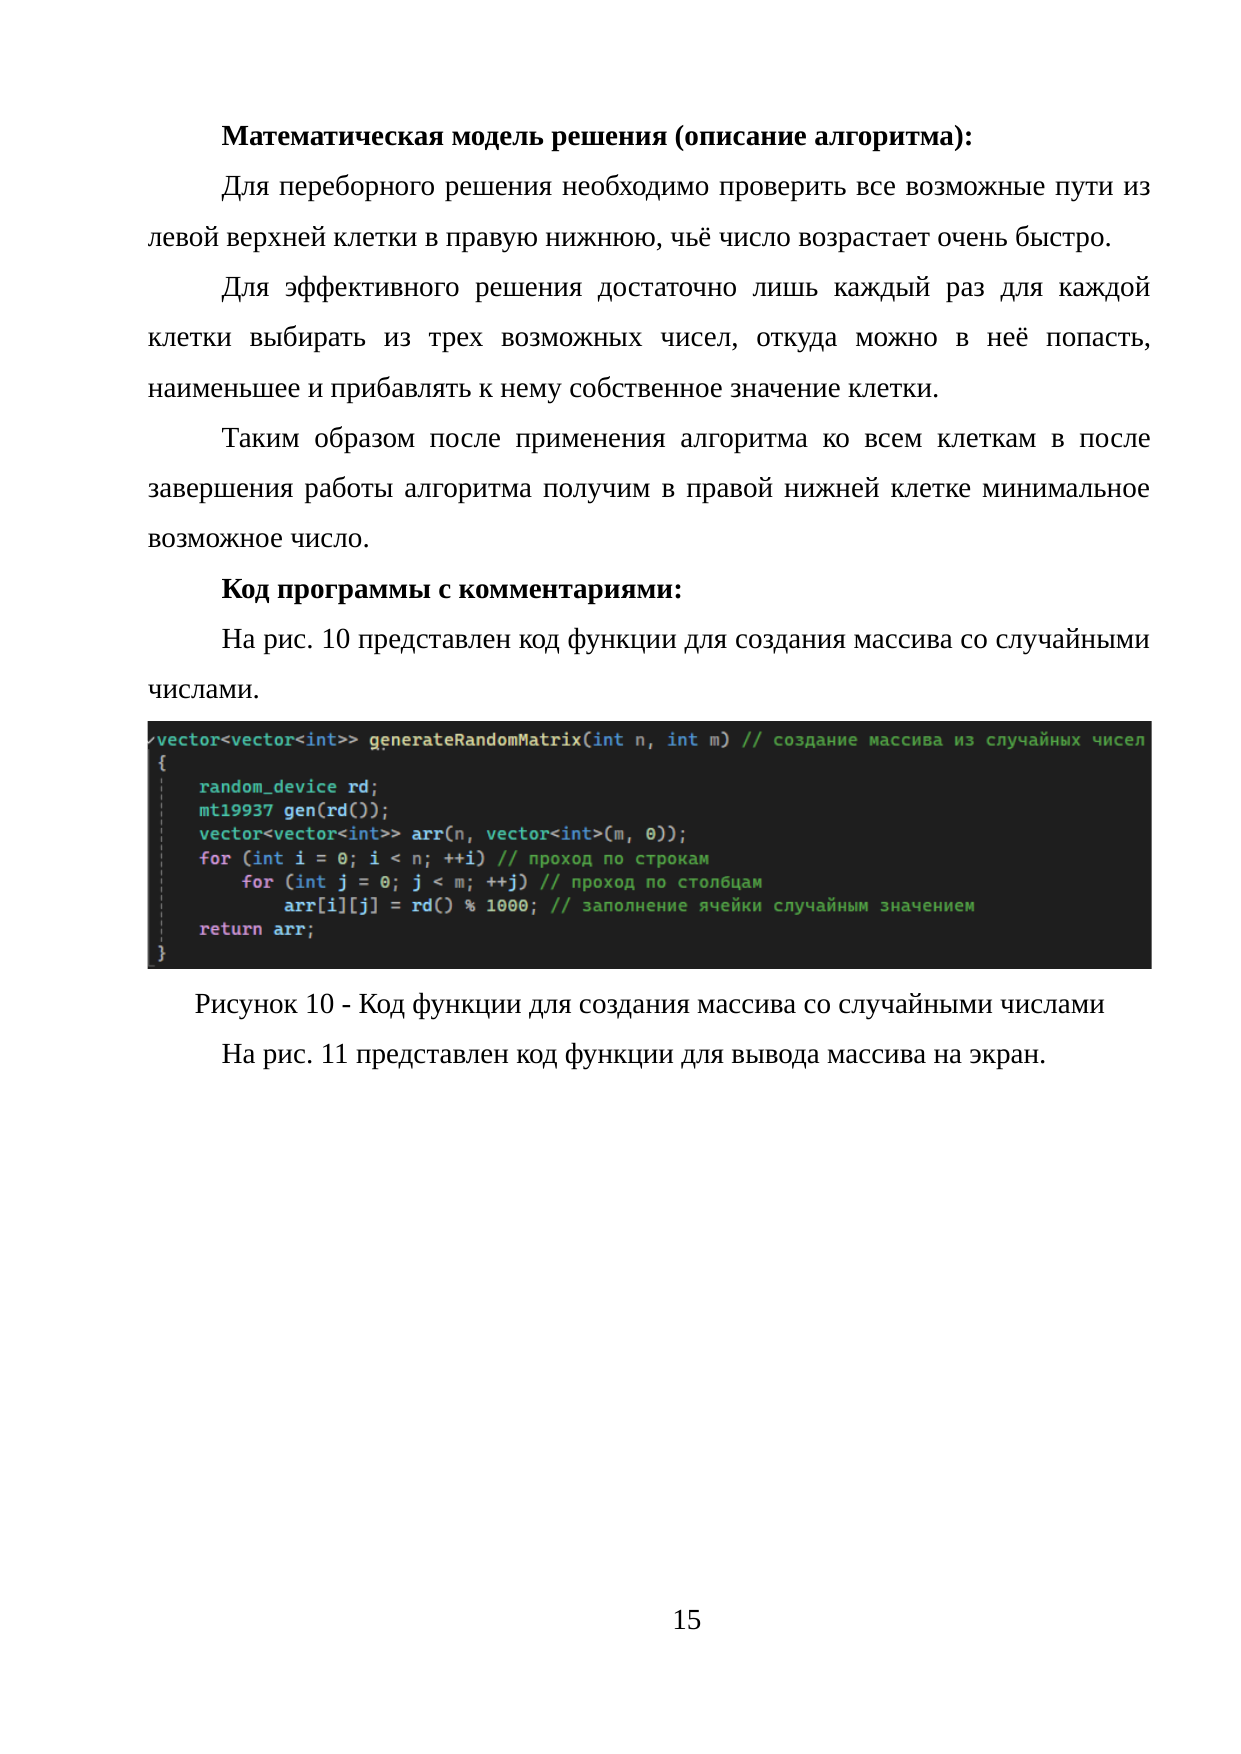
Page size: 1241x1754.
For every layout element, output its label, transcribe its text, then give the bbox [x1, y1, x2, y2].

text На рис. 10 представлен код функции для создания массива со случайными числами. [148, 621, 1152, 705]
text Рисунок 10 - Код функции для создания массива со случайными числами [148, 969, 1152, 1019]
text На рис. 11 представлен код функции для вывода массива на экран. [148, 1036, 1152, 1070]
text Таким образом после применения алгоритма ко всем клеткам в после завершения работы алгоритма получим в правой нижней клетке минимальное возможное число. [148, 420, 1152, 554]
text Для эффективного решения достаточно лишь каждый раз для каждой клетки выбирать из трех возможных чисел, откуда можно в неё попасть, наименьшее и прибавлять к нему собственное значение клетки. [148, 269, 1152, 403]
text Математическая модель решения (описание алгоритма): [148, 118, 1152, 152]
text Код программы с комментариями: [148, 571, 1152, 604]
text Для переборного решения необходимо проверить все возможные пути из левой верхней клетки в правую нижнюю, чьё число возрастает очень быстро. [148, 168, 1152, 252]
picture [147, 721, 1152, 969]
